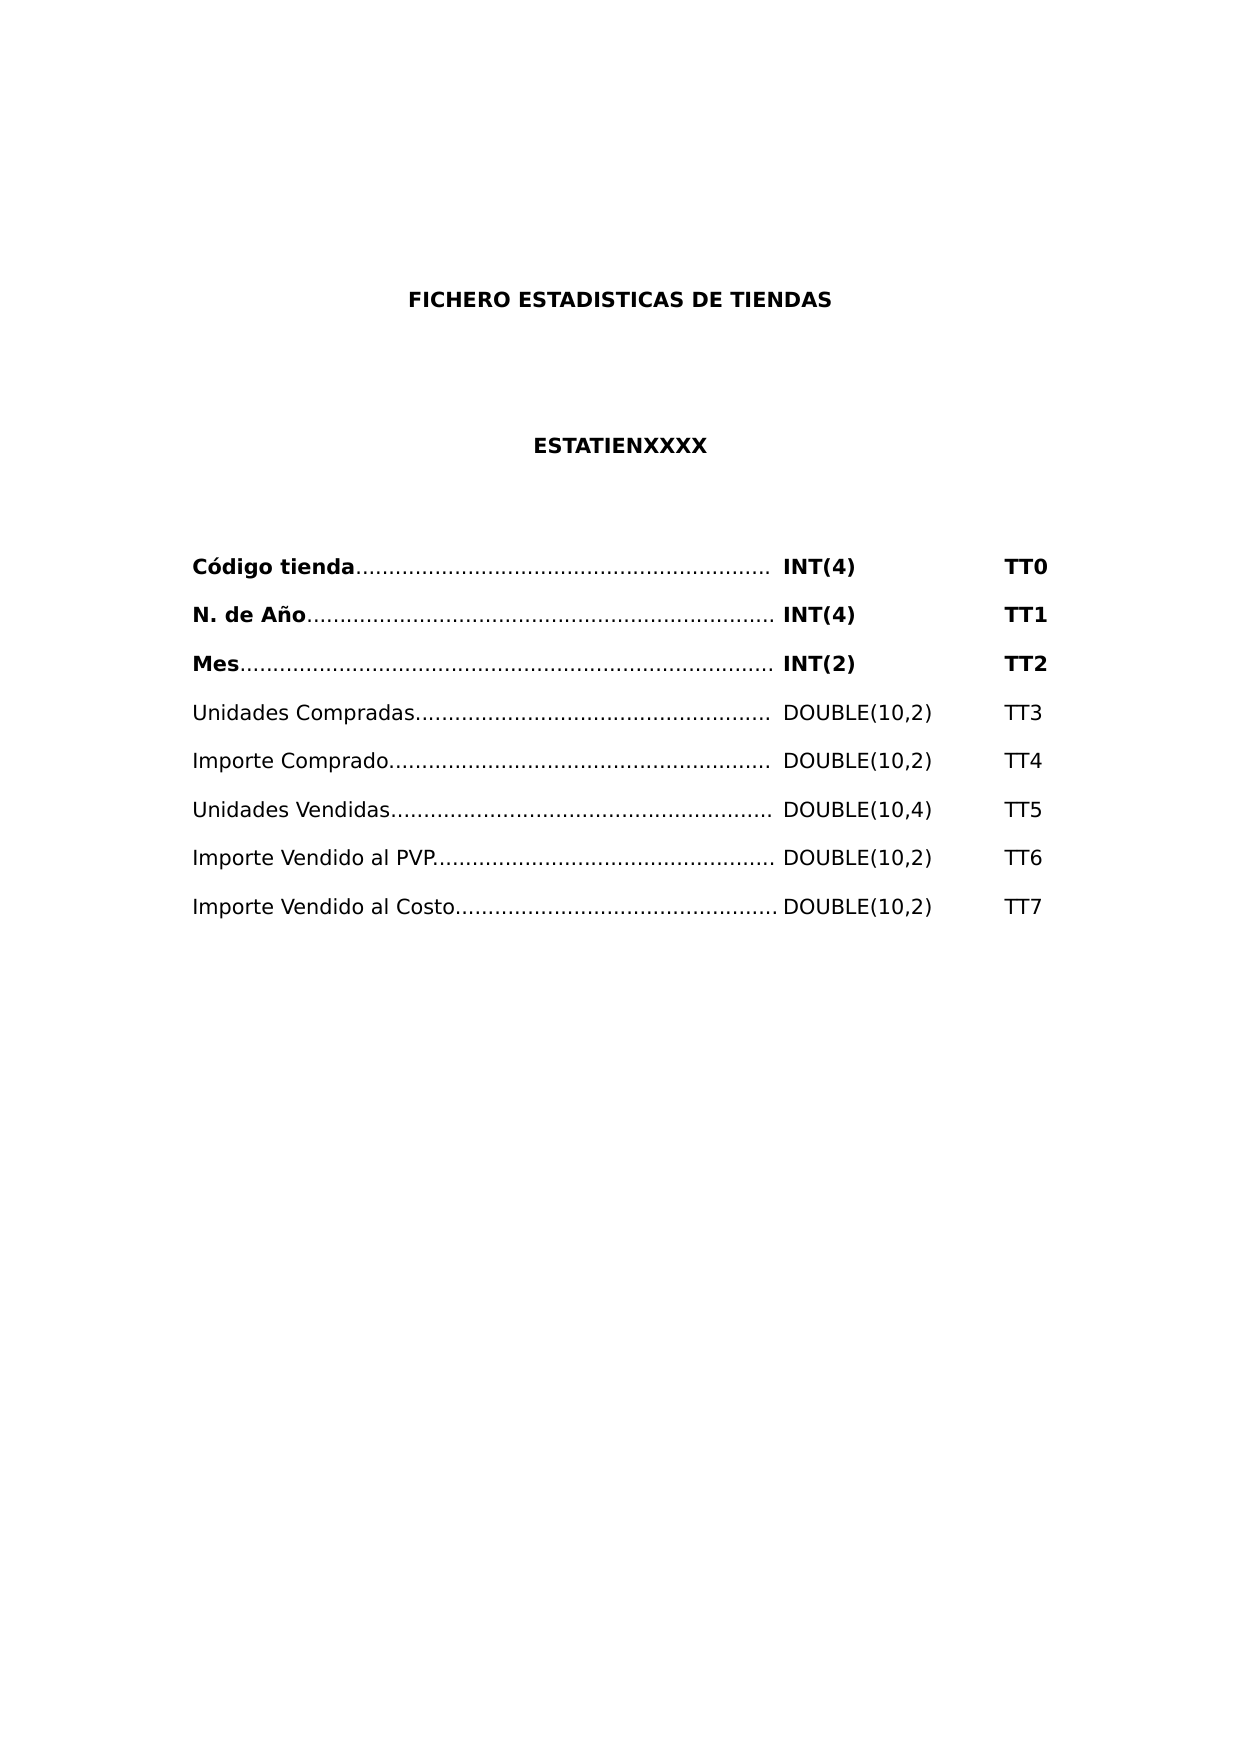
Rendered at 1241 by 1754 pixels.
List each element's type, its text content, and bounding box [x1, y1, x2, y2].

text Unidades Vendidas.......................................................... DOUBLE(10,4) TT5 [118, 798, 1122, 822]
text Unidades Compradas...................................................... DOUBLE(10,2) TT3 [118, 701, 1122, 725]
text Código tienda............................................................... INT(4) TT0 [118, 555, 1122, 579]
text N. de Año....................................................................... INT(4) TT1 [118, 603, 1122, 628]
text Importe Vendido al Costo................................................. DOUBLE(10,2) TT7 [118, 895, 1122, 919]
text ESTATIENXXXX [118, 434, 1122, 458]
text FICHERO ESTADISTICAS DE TIENDAS [118, 288, 1122, 312]
text Mes................................................................................. INT(2) TT2 [118, 652, 1122, 676]
text Importe Vendido al PVP.................................................... DOUBLE(10,2) TT6 [118, 846, 1122, 871]
text Importe Comprado.......................................................... DOUBLE(10,2) TT4 [118, 749, 1122, 773]
